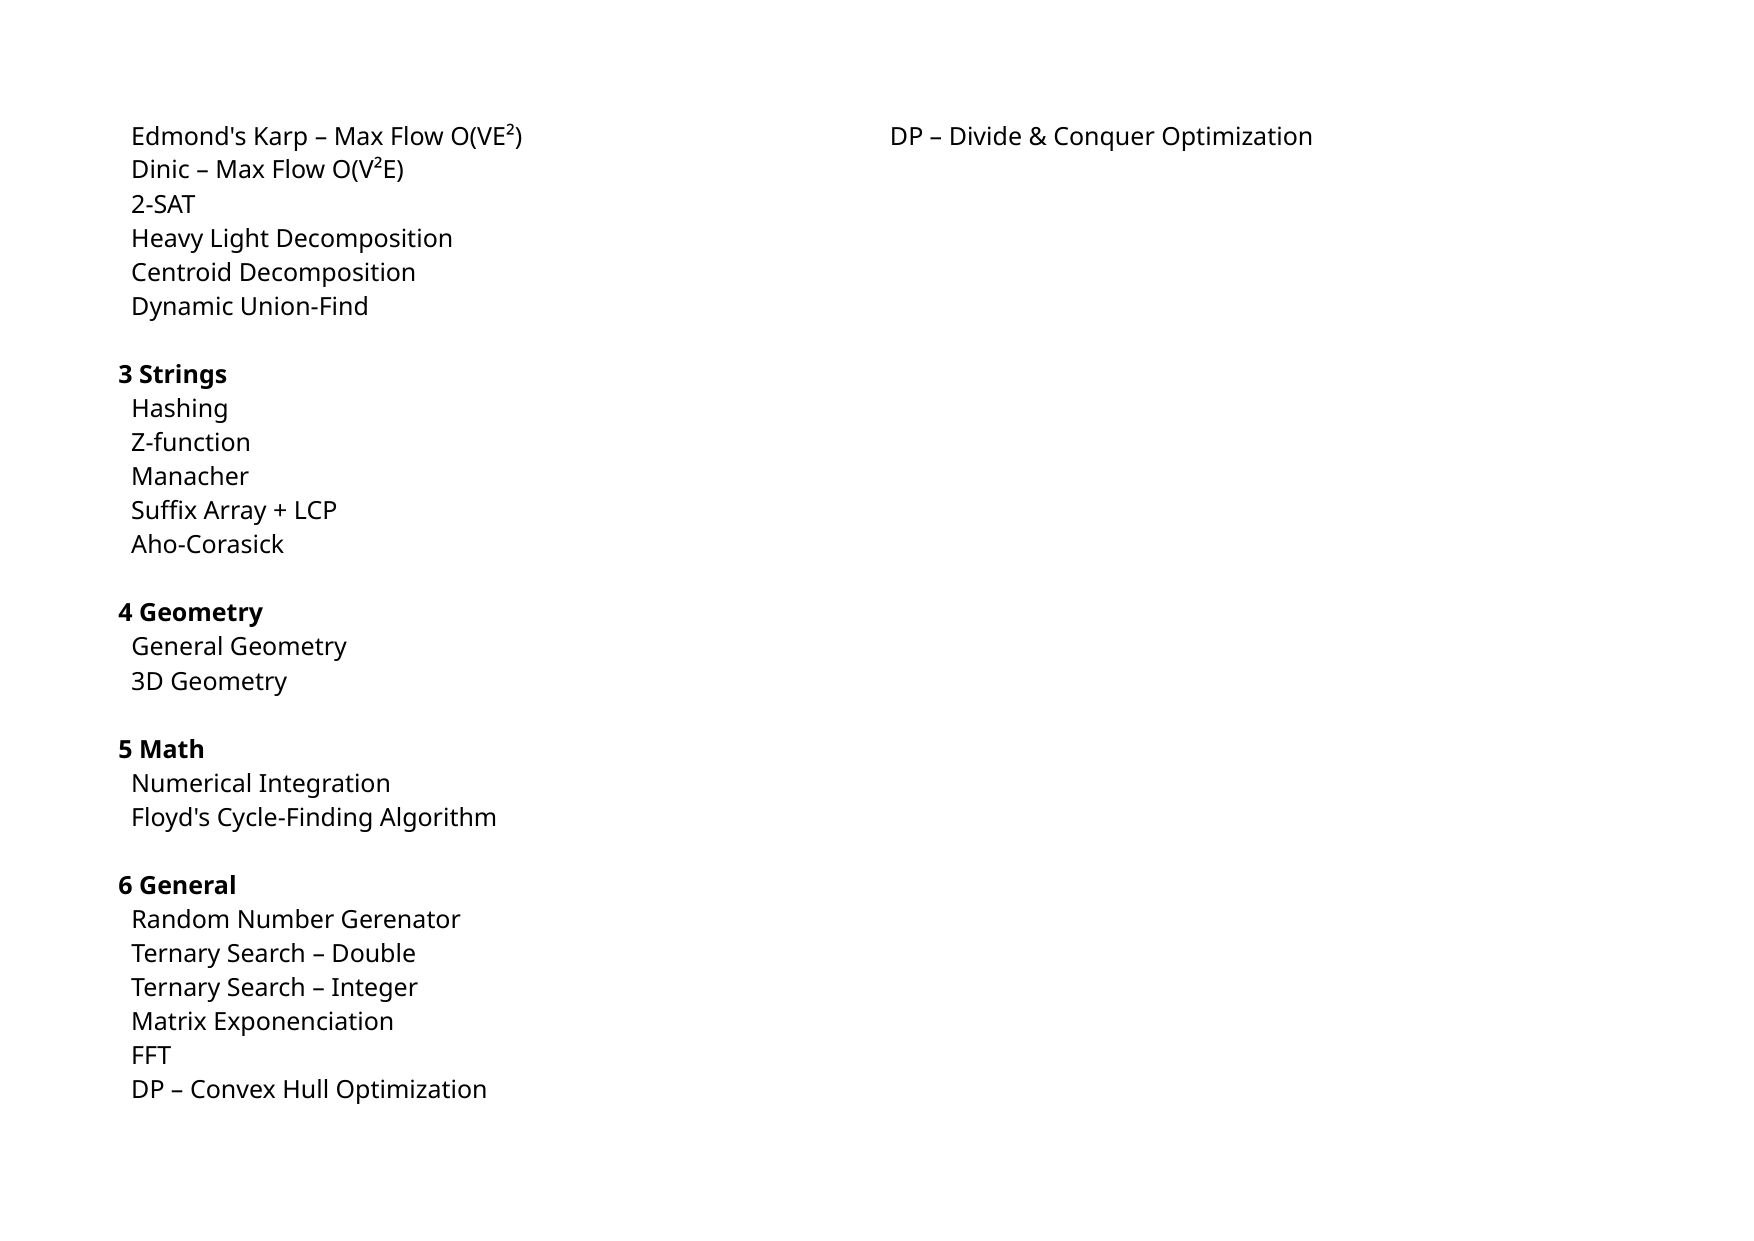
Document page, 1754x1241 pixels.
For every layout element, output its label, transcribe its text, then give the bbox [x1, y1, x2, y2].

text Suffix Array + LCP [118, 493, 877, 527]
text Edmond's Karp – Max Flow O(VE²) [118, 118, 877, 152]
text Ternary Search – Double [118, 936, 877, 970]
text 2-SAT [118, 186, 877, 220]
text Numerical Integration [118, 765, 877, 799]
text 5 Math [118, 731, 877, 765]
text General Geometry [118, 629, 877, 663]
text Manacher [118, 459, 877, 493]
text Dinic – Max Flow O(V²E) [118, 152, 877, 186]
text Matrix Exponenciation [118, 1004, 877, 1038]
text Heavy Light Decomposition [118, 220, 877, 254]
text Random Number Gerenator [118, 902, 877, 936]
text DP – Convex Hull Optimization [118, 1072, 877, 1106]
text 3 Strings [118, 357, 877, 391]
text Floyd's Cycle-Finding Algorithm [118, 799, 877, 833]
text 6 General [118, 867, 877, 902]
text Ternary Search – Integer [118, 970, 877, 1004]
text 4 Geometry [118, 595, 877, 629]
text Hashing [118, 391, 877, 425]
text 3D Geometry [118, 663, 877, 697]
text Centroid Decomposition [118, 254, 877, 288]
text FFT [118, 1038, 877, 1072]
text Dynamic Union-Find [118, 288, 877, 322]
text Aho-Corasick [118, 527, 877, 561]
text Z-function [118, 425, 877, 459]
text DP – Divide & Conquer Optimization [877, 118, 1635, 152]
